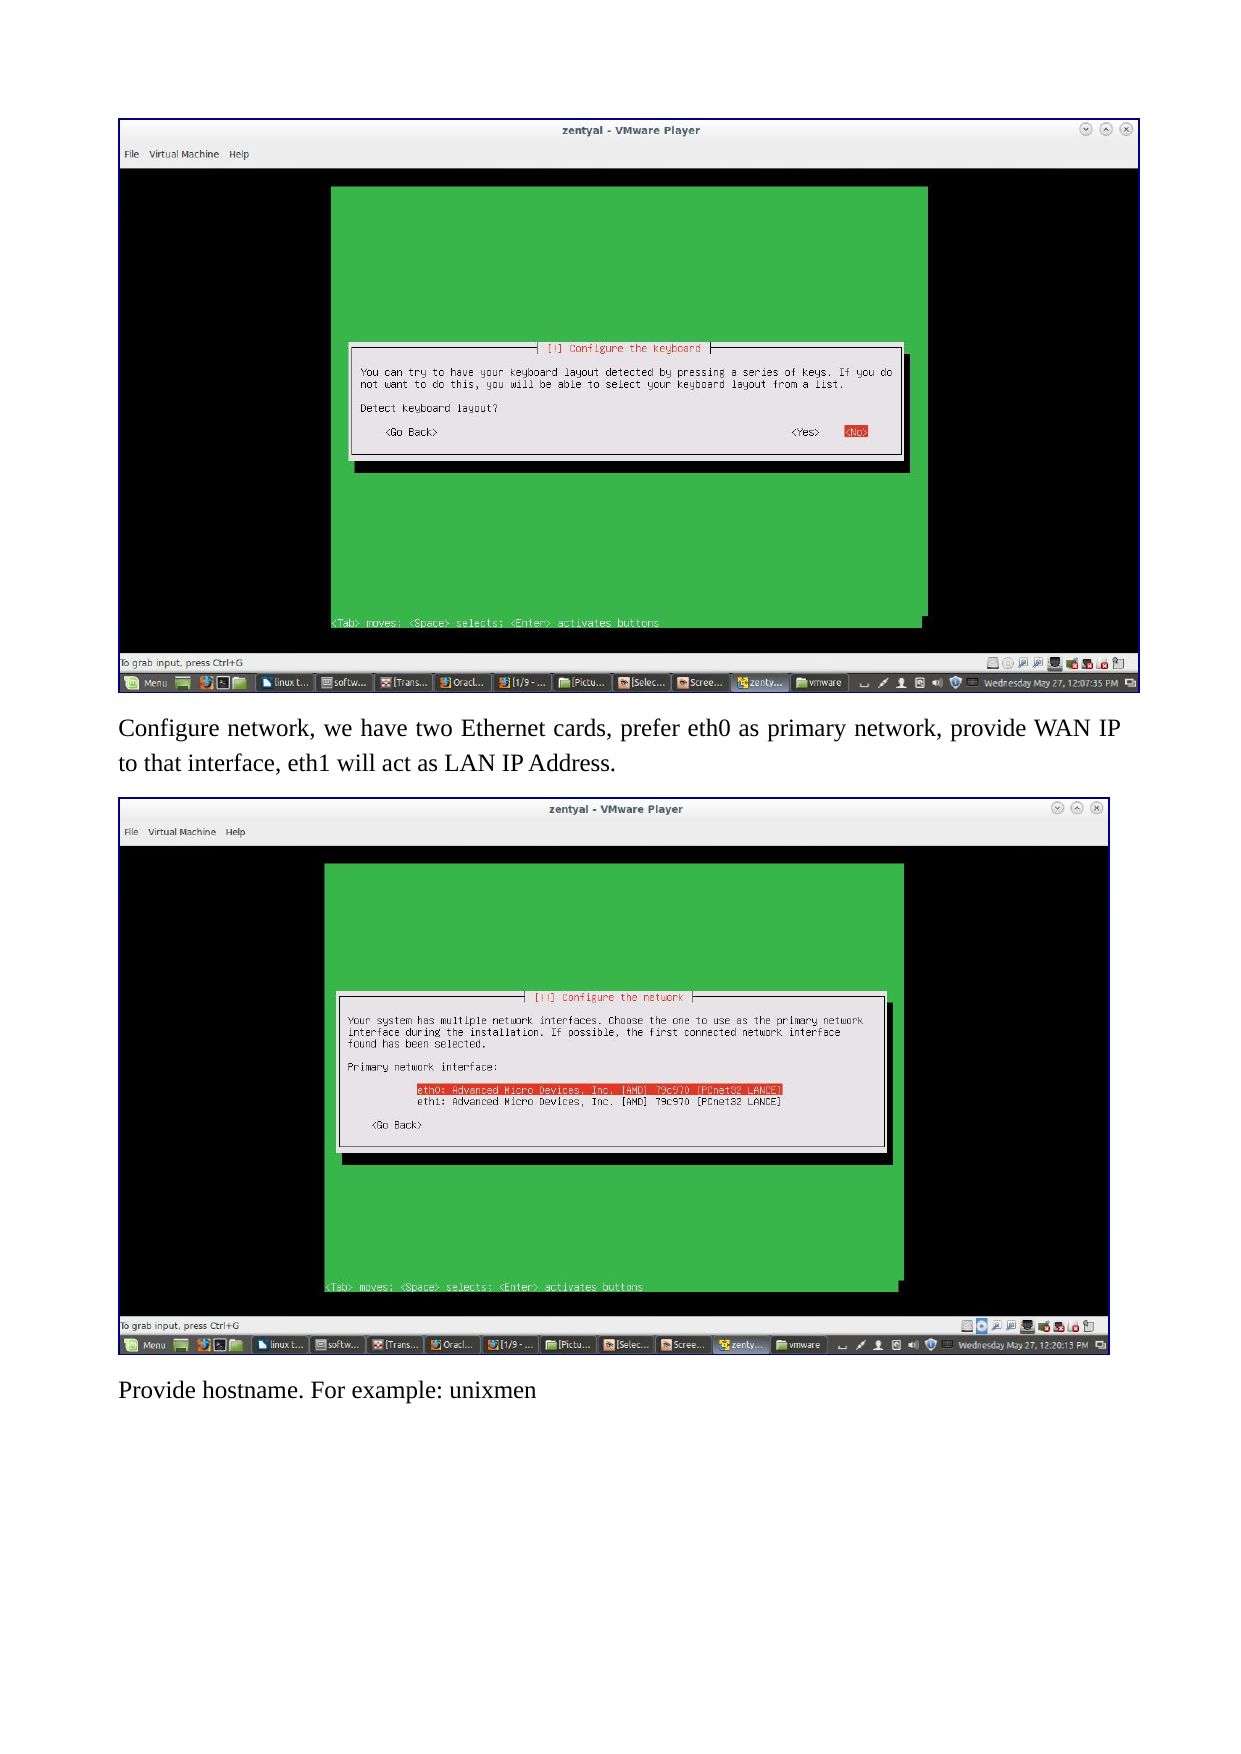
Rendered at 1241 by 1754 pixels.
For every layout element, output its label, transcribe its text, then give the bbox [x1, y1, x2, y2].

picture [120, 799, 1108, 1354]
text Provide hostname. For example: unixmen [118, 1375, 1122, 1404]
text Configure network, we have two Ethernet cards, prefer eth0 as primary network, provide WAN IP to that interface, eth1 will act as LAN IP Address. [118, 713, 1122, 777]
picture [120, 120, 1138, 692]
